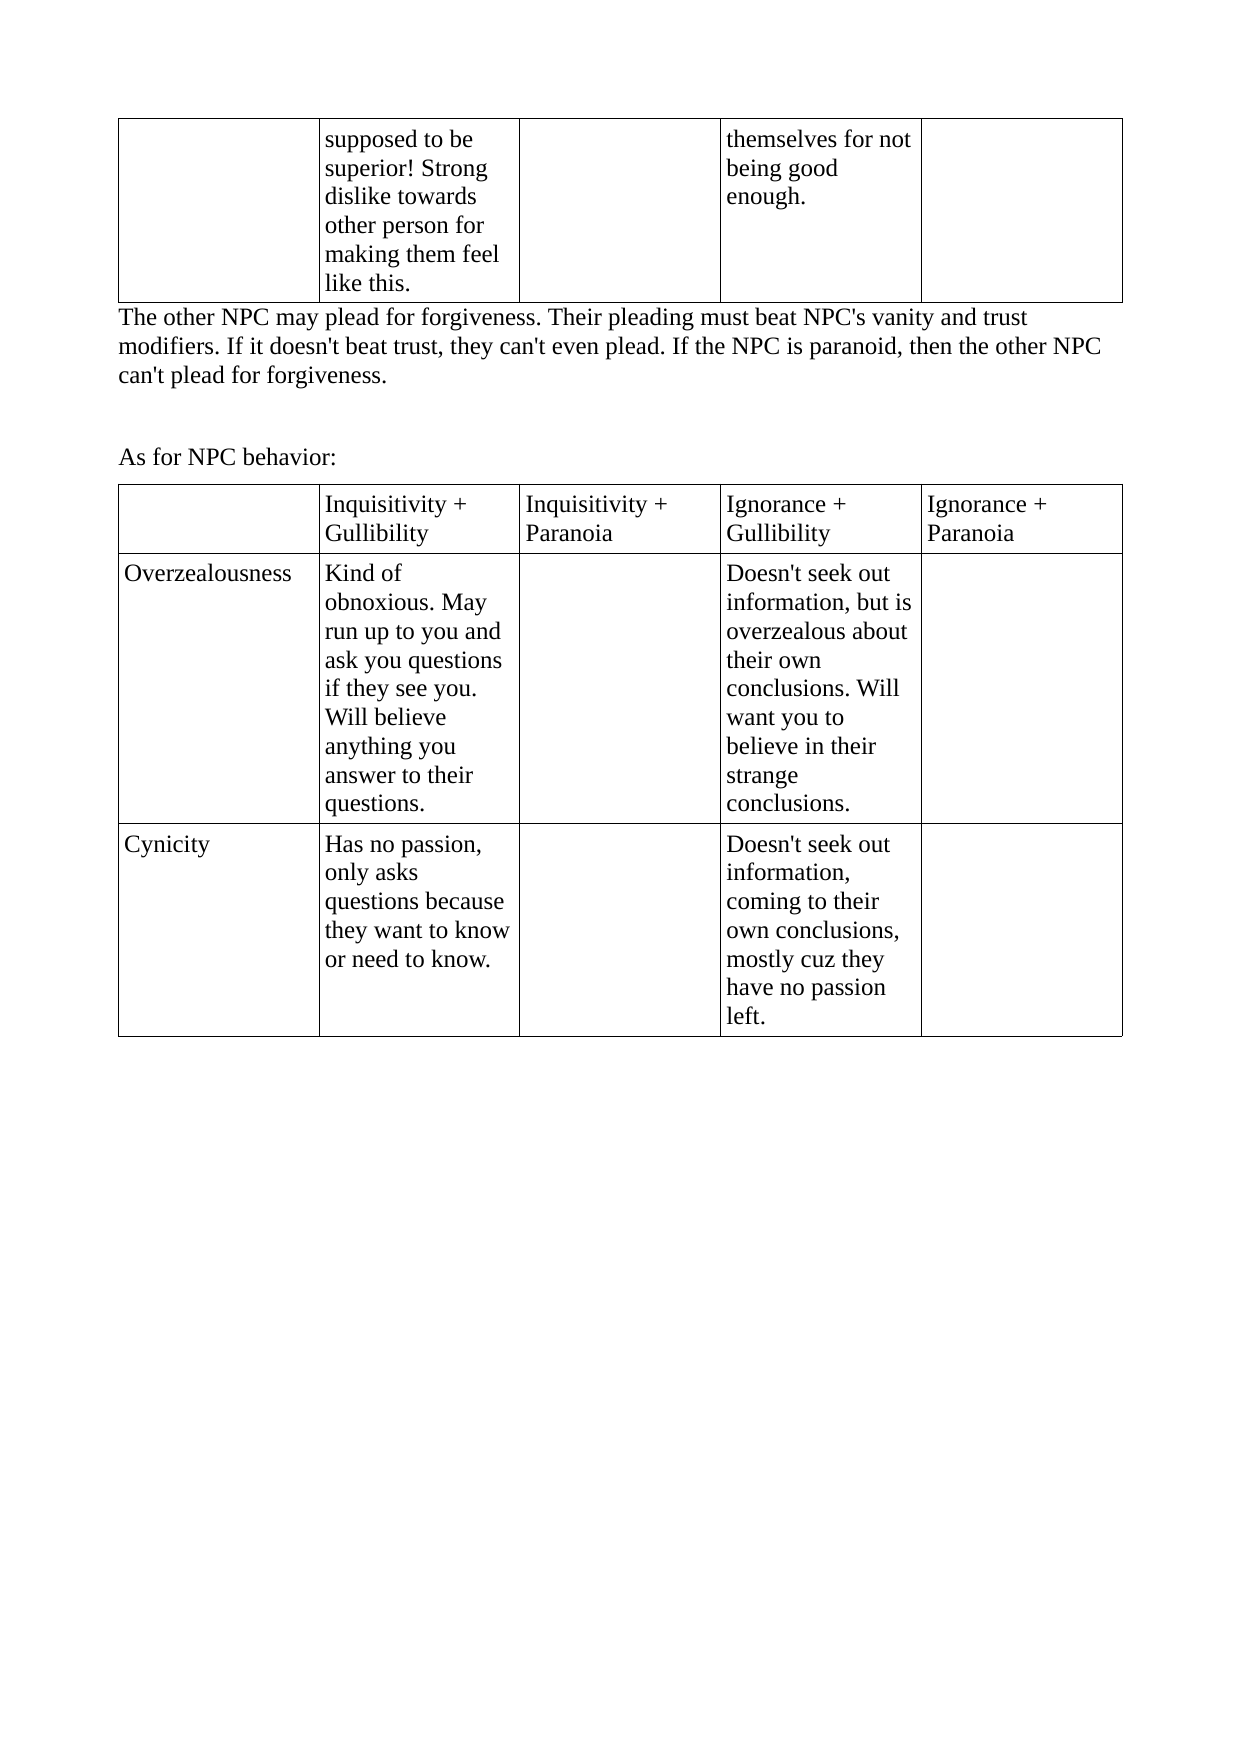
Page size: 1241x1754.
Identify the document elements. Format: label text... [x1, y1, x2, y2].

table_cell Doesn't seek out information, coming to their own conclusions, mostly cuz they have no passion left. [721, 824, 921, 1036]
table_cell [520, 119, 720, 302]
table_header Ignorance + Gullibility [721, 485, 921, 553]
table_header Inquisitivity + Paranoia [520, 485, 720, 553]
table_cell Has no passion, only asks questions because they want to know or need to know. [320, 824, 519, 1036]
table_cell themselves for not being good enough. [721, 119, 921, 302]
table_cell Kind of obnoxious. May run up to you and ask you questions if they see you. Will believe anything you answer to their questions. [320, 554, 519, 823]
text The other NPC may plead for forgiveness. Their pleading must beat NPC's vanity and trust modifiers. If it doesn't beat trust, they can't even plead. If the NPC is paranoid, then the other NPC can't plead for forgiveness. [118, 303, 1122, 388]
table_cell [922, 554, 1122, 823]
table_header [119, 485, 319, 553]
table_cell [922, 119, 1122, 302]
table_cell Doesn't seek out information, but is overzealous about their own conclusions. Will want you to believe in their strange conclusions. [721, 554, 921, 823]
table_cell supposed to be superior! Strong dislike towards other person for making them feel like this. [320, 119, 519, 302]
table_header Ignorance + Paranoia [922, 485, 1122, 553]
table_cell [922, 824, 1122, 1036]
table_cell Overzealousness [119, 554, 319, 823]
table_cell [520, 824, 720, 1036]
table_cell Cynicity [119, 824, 319, 1036]
table_cell [119, 119, 319, 302]
table_cell [520, 554, 720, 823]
table_header Inquisitivity + Gullibility [320, 485, 519, 553]
text As for NPC behavior: [118, 442, 1122, 471]
